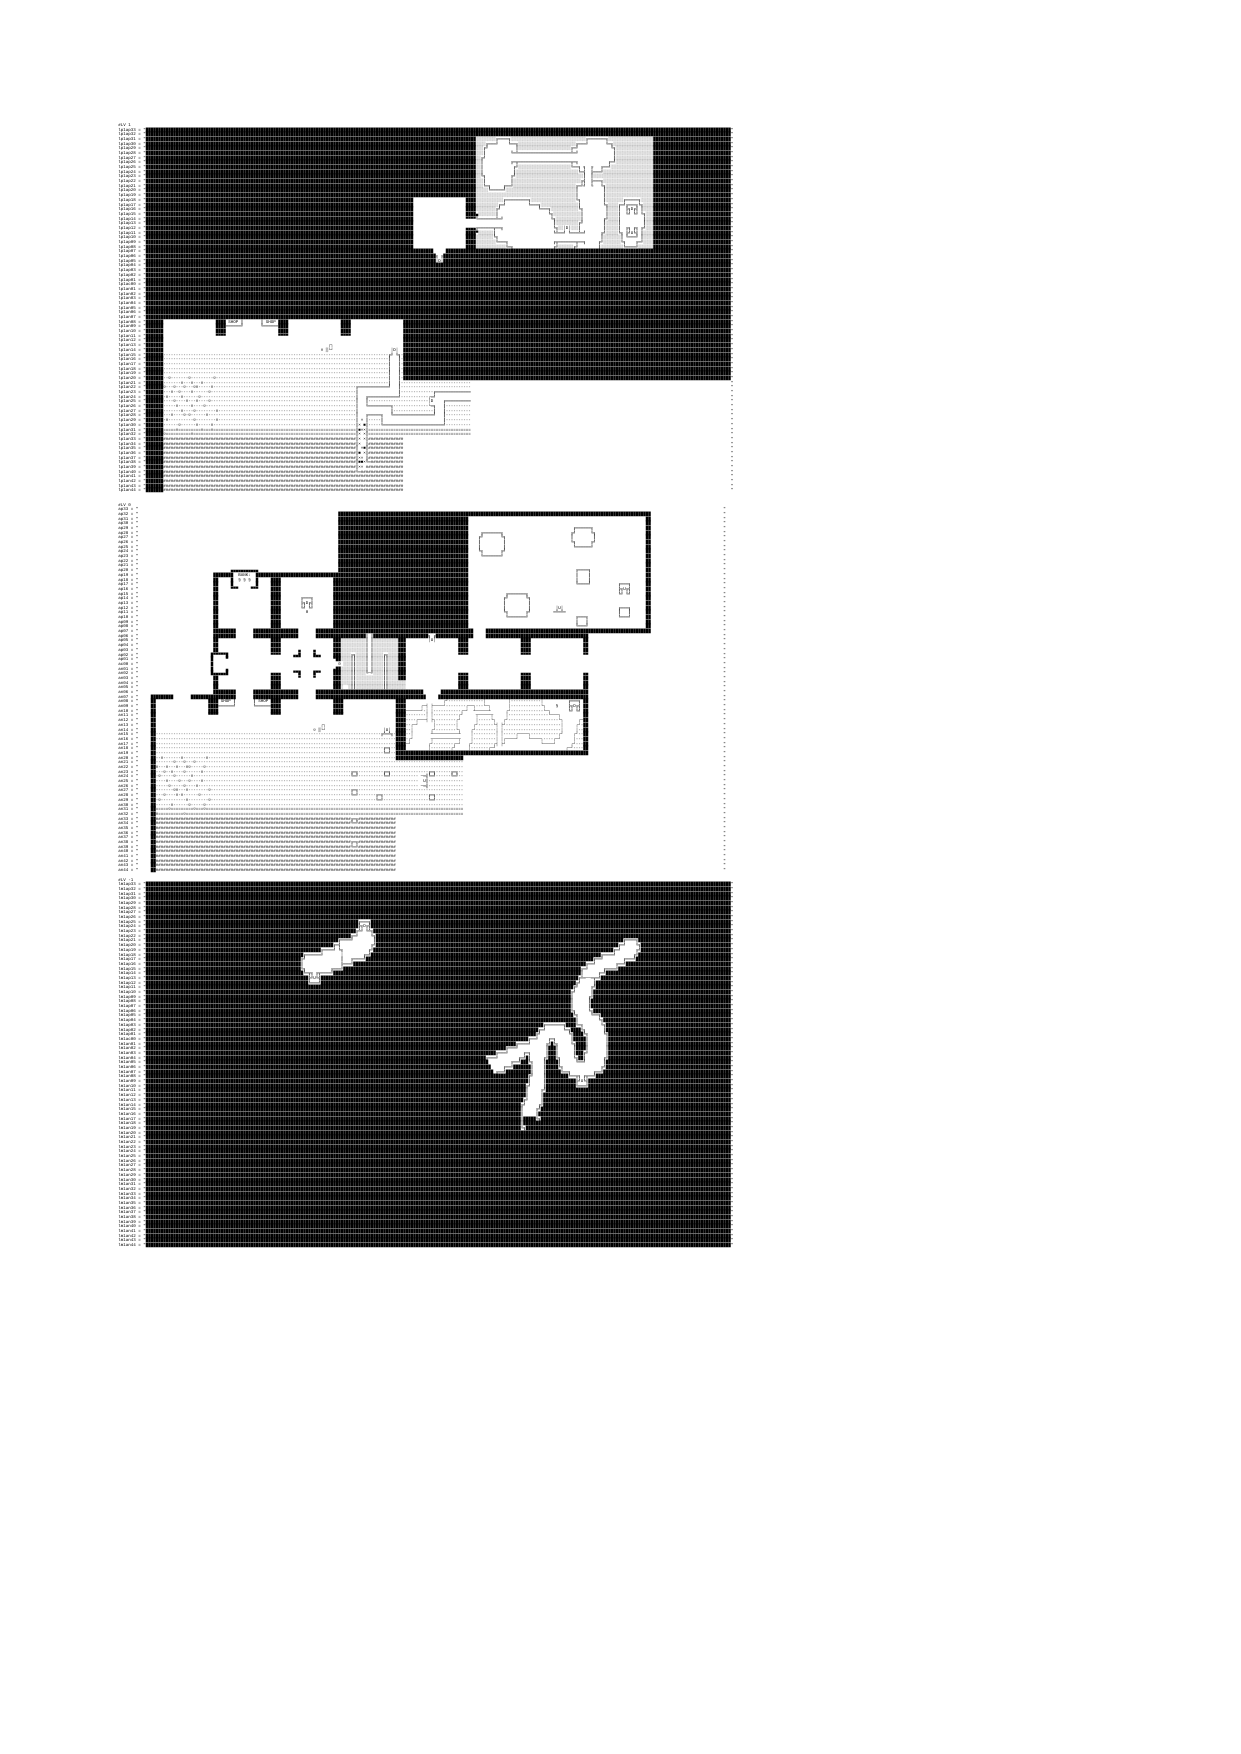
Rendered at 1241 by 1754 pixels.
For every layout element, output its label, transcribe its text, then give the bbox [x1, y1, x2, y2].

text lm1an40 = "██████████████████████████████████████████████████████████████████████████████████████████████████████████████████████████████████████████████████████████████████████████████████████████████████████████████████████████████████████████" [118, 1224, 1122, 1229]
text lm1an43 = "██████████████████████████████████████████████████████████████████████████████████████████████████████████████████████████████████████████████████████████████████████████████████████████████████████████████████████████████████████████" [118, 1238, 1122, 1243]
text lm1an38 = "██████████████████████████████████████████████████████████████████████████████████████████████████████████████████████████████████████████████████████████████████████████████████████████████████████████████████████████████████████████" [118, 1215, 1122, 1220]
text ap31 = " ████████████████████████████████████████████████████ ██ " [651, 517, 1122, 521]
text lp1an22 = "███████¤---¤---¤---¤¤-----¤---------------------------------------------------------╔════════════╝ ║---------------------------- " [118, 385, 1122, 390]
text #LV -1 [118, 877, 1122, 882]
text lp1an37 = "███████#############################################################################║×× ║############## " [367, 456, 1122, 460]
text lp1ap15 = "███████████████████████████████████████████████████████████████████████████████████████████████████████████ ████▄░░░░░░░║ ╚╗░░░░░░░░░░░║ ║░░░░║ ╚╝ ╚╝ ╚╗░░░███████████████████████████████" [118, 212, 1122, 217]
text an28 = " ██---¤----¤-¤------¤------------------------------------------------------------╚═╝-------╔═╗------------------╔═╗----------- " [118, 793, 1122, 798]
text lp1an34 = "███████#############################################################################║× ║############## " [367, 442, 1122, 446]
text ac00 = " █ 0 ░░░║║░░░░║ ║░░░░║║░░░░███ " [118, 662, 1122, 667]
text lp1an04 = "██████████████████████████████████████████████████████████████████████████████████████████████████████████████████████████████████████████████████████████████████████████████████████████████████████████████████████████████████████████" [118, 301, 1122, 306]
text lp1an10 = "███████ ████ ████ ████ ███████████████████████████████████████████████████████████████████████████████████████████████████████████████████████████████████" [118, 329, 1122, 334]
text an04 = " ██ ████ ███░░░░║║░░░░░░░░░░░║║░░░░░░░ ████ ████ ██ " [588, 681, 1122, 685]
text an36 = " ██################################################################################################ " [156, 831, 1122, 835]
text lp1ap06 = "████████████████████████████████████████████████████████████████████████████████████████████████████████████████████╗ ╔███████████████████████████████████████████████████████████████████████████████████████████████████████████████████" [118, 254, 1122, 259]
text an16 = " ██------------------------------------------------------------------------------------------------████-┌┘ ┬──────────┬ │---------│ │┌────┘ └────┐----┌─┘ │---██ " [118, 737, 1122, 742]
text an25 = " ██----¤----¤---¤----¤-------------------------------------------------------------------------------------- U║-------------- " [118, 779, 1122, 784]
text lp1an26 = "███████-----¤-----¤----¤------------------------------------------------------------║ ╚═════════╗--------------└═╗ ║---------- " [118, 404, 1122, 409]
text lp1an43 = "███████################################################################################################ " [163, 484, 1122, 488]
text lp1an25 = "███████----¤----¤---¤----¤----------------------------------------------------------║ ║------------------------│D ╔══════════ " [118, 399, 1122, 404]
text ap09 = " ██ ████ ██████████████████████████████████████████████████████ ║ ║ ██ " [651, 620, 1122, 624]
text an39 = " ██##############################################################################╚═╝############### " [156, 845, 1122, 849]
text ap29 = " ████████████████████████████████████████████████████ ╔══════╗ ██ " [118, 526, 1122, 531]
text lm1an44 = "██████████████████████████████████████████████████████████████████████████████████████████████████████████████████████████████████████████████████████████████████████████████████████████████████████████████████████████████████████████" [118, 1243, 1122, 1248]
text lm1ap29 = "██████████████████████████████████████████████████████████████████████████████████████████████████████████████████████████████████████████████████████████████████████████████████████████████████████████████████████████████████████████" [118, 901, 1122, 906]
text an44 = " ██################################################################################################ " [118, 868, 1122, 873]
text an15 = " ██------------------------------------------------------------------------------------------╔╩═╩╗-████--│ ┴──────────┴ │---------│ │-----┌────┐-----------┌┘ ┌┘--██ " [118, 732, 1122, 737]
text an34 = " ██##############################################################################╚═╝############### " [118, 821, 1122, 826]
text lp1ap23 = "████████████████████████████████████████████████████████████████████████████████████████████████████████████████████████████████████░░╚╗ ╔╝░░░░░░░░░░░░░░░░░░░░░░░░░░░║ ║░░░░░░░░░░░░░░░░░░░░░░░░███████████████████████████████" [118, 174, 1122, 179]
text lp1ap04 = "██████████████████████████████████████████████████████████████████████████████████████████████████████████████████████████████████████████████████████████████████████████████████████████████████████████████████████████████████████████" [118, 263, 1122, 268]
text lm1ap07 = "██████████████████████████████████████████████████████████████████████████████████████████████████████████████████████████████████████████████████████████████████████████║ ║████████████████████████████████████████████████████████" [118, 1004, 1122, 1009]
text lp1ap12 = "███████████████████████████████████████████████████████████████████████████████████████████████████████████ ▄▄▄▄╔══════╦══╗ ╚╗░░│D│░░░║ ║░░░░░║ ╔╗ ╔╗ ╔╝░░░███████████████████████████████" [118, 226, 1122, 231]
text lp1an36 = "███████#############################################################################║■ ×║############## " [118, 451, 1122, 456]
text an38 = " ██##############################################################################╔═╗############### " [118, 840, 1122, 845]
text lp1an30 = "███████------¤------¤-----¤---------------------------------------------------------║× ■║-----╚════════════════════════╝---------- " [367, 423, 1122, 427]
text lm1an30 = "██████████████████████████████████████████████████████████████████████████████████████████████████████████████████████████████████████████████████████████████████████████████████████████████████████████████████████████████████████████" [118, 1177, 1122, 1182]
text lm1ac00 = "█████████████████████████████████████████████████████████████████████████████████████████████████████████████████████████████████████████████████████████╔══╝ ╔═╗ ║█████║ ║█████████████████████████████████████████████████" [118, 1037, 1122, 1042]
text ap02 = " █▀▀▀▀▀█ ▀▀▀▀ ▄▄█ █▄▄ ███░░░░╔╗░░░░║ ║░░░░╔╗░░░░███ ▀▀▀▀ ▀▀▀▀ ▀▀ " [118, 652, 1122, 657]
text an42 = " ██################################################################################################ " [156, 859, 1122, 863]
text lp1an27 = "███████-------¤----¤--------¤-------------------------------------------------------║ ║----------------║ ║---------- " [445, 409, 1122, 413]
text an22 = " ██¤---¤---¤---¤¤-----¤------------------------------------------------------------------------------------------------------- " [118, 765, 1122, 770]
text lp1ap33 = "██████████████████████████████████████████████████████████████████████████████████████████████████████████████████████████████████████████████████████████████████████████████████████████████████████████████████████████████████████████" [118, 127, 1122, 132]
text ap13 = " ██ ████ ╠╗D╔╣ ██████████████████████████████████████████████████████ ║ ║ ██ " [118, 601, 1122, 606]
text ap01 = " █ ▀ ▀██░░░░║║░░░░║ ║░░░░║║░░░░███ " [118, 657, 1122, 662]
text ap30 = " ████████████████████████████████████████████████████ ██ " [118, 521, 1122, 526]
text ap03 = " ██ ████ ▄ ▄ ███░░░░░░░░░░║ ║░░░░░░░░░░███ ████ ████ ██ " [588, 648, 1122, 652]
text lm1ap27 = "██████████████████████████████████████████████████████████████████████████████████████████████████████████████████████████████████████████████████████████████████████████████████████████████████████████████████████████████████████████" [118, 910, 1122, 915]
text lm1ap32 = "██████████████████████████████████████████████████████████████████████████████████████████████████████████████████████████████████████████████████████████████████████████████████████████████████████████████████████████████████████████" [118, 887, 1122, 892]
text an33 = " ██##############################################################################╔═╗############### " [156, 817, 1122, 821]
text ap08 = " ██ ████ ██████████████████████████████████████████████████████ ╚═══╝ ██ " [118, 624, 1122, 629]
text lm1ap33 = "██████████████████████████████████████████████████████████████████████████████████████████████████████████████████████████████████████████████████████████████████████████████████████████████████████████████████████████████████████████" [118, 882, 1122, 887]
text lp1ap25 = "████████████████████████████████████████████████████████████████████████████████████████████████████████████████████████████████████░░║ ╔╝░░░░░░░░░░░░░░░░░░░░░╚══╗ ╗ ╔ ╔══╝░░░░░░░░░░░░░░░░░███████████████████████████████" [118, 165, 1122, 170]
text lp1ap01 = "██████████████████████████████████████████████████████████████████████████████████████████████████████████████████████████████████████████████████████████████████████████████████████████████████████████████████████████████████████████" [118, 277, 1122, 282]
text lp1ap19 = "████████████████████████████████████████████████████████████████████████████████████████████████████████████████████████████████████░░░░░░░░░░░░░░░░░░░░░░░░░░░░░░░░░░░░░░░░║ ║░░░░░░░░░░░░░░░░░░░███████████████████████████████" [118, 193, 1122, 198]
text lp1an20 = "███████--¤-------¤---------¤---------------------------------------------------------------------║ ║-███████████████████████████████████████████████████████████████████████████████████████████████████████████████████████████████████" [118, 376, 1122, 381]
text lm1an15 = "██████████████████████████████████████████████████████████████████████████████████████████████████████████████████████████████████████████████████████║ ╔╝████████████████████████████████████████████████████████████████████████████" [118, 1107, 1122, 1112]
text an31 = " ██=====¤=========¤===¤======================================================================================================= " [118, 807, 1122, 812]
text lp1ap16 = "███████████████████████████████████████████████████████████████████████████████████████████████████████████ ████░░░░░░░░╔╝ ╚═══╗░░░░░░░░░░░╚╗ ║░░░░║ ╠╗D╔╣ ║░░░░███████████████████████████████" [118, 207, 1122, 212]
text lp1an38 = "███████#############################################################################║■■×╚═############# " [118, 460, 1122, 465]
text lm1an35 = "██████████████████████████████████████████████████████████████████████████████████████████████████████████████████████████████████████████████████████████████████████████████████████████████████████████████████████████████████████████" [118, 1201, 1122, 1206]
text an24 = " ██-¤-----¤------¤---------------------------------------------------------------╚═╝----------╚═╝----------- ─═╣╚═╝------╚═╝-- " [118, 774, 1122, 779]
text lm1ap21 = "█████████████████████████████████████████████████████████████████████████████╔════╝ ║███████████████████████████████████████████████████████████████████████████████████████████████████╔════╗█████████████████████████████████████" [118, 938, 1122, 943]
text an11 = " ██ ▀▀▀▀ ▀▀▀▀ ▀▀▀▀ ████--------│ │----------┌┘ ┬─────┬ │----------------└───┐ ██ " [118, 713, 1122, 718]
text an29 = " ██-¤----------¤--------¤------------------------------------------------------------------╚═╝------------------╚═╝----------- " [156, 798, 1122, 802]
text lp1ap29 = "████████████████████████████████████████████████████████████████████████████████████████████████████████████████████████████████████░░░╔╝ ║░░░░░░░░░░░░░░░░░░░░░╔═╝ ╚╗░░░░░░░░░░░░░░░███████████████████████████████" [118, 146, 1122, 151]
text lm1ap24 = "█████████████████████████████████████████████████████████████████████████████████████╠╗D╔╣████████████████████████████████████████████████████████████████████████████████████████████████████████████████████████████████████████████████" [118, 924, 1122, 929]
text an43 = " ██################################################################################################ " [118, 863, 1122, 868]
text lm1ap08 = "██████████████████████████████████████████████████████████████████████████████████████████████████████████████████████████████████████████████████████████████████████████║ ║████████████████████████████████████████████████████████" [118, 999, 1122, 1004]
text lp1an17 = "███████------------------------------------------------------------------------------------------║ ║-███████████████████████████████████████████████████████████████████████████████████████████████████████████████████████████████████" [118, 362, 1122, 367]
text an26 = " ██-----¤-----¤----¤---------------------------------------------------------------------------------------- ─═╣-------------- " [427, 784, 1122, 788]
text an14 = " ██ ¤ ▒└┘ │U│ ████--│ ┌┘--------└┐ ┌┘--------│ │-----------------------│ │--██ " [118, 727, 1122, 732]
text lp1ap07 = "███████████████████████████████████████████████████████████████████████████████████████████████████████████████████ ██████████████████████████████████████████████████████████████████████████████████████████████████████████████████" [118, 249, 1122, 254]
text an41 = " ██################################################################################################ " [118, 854, 1122, 859]
text lp1ap09 = "███████████████████████████████████████████████████████████████████████████████████████████████████████████ ████░░░░░░░░╚═══╗ ╔╦═══════╦══╗ ╔╝░░░░░░░╚╗ ╔═╝░░░░███████████████████████████████" [118, 240, 1122, 245]
text lm1ap20 = "███████████████████████████████████████████████████████████████████████████╔═╣ ╔╝█████████████████████████████████████████████████████████████████████████████████████████████████╔═╝ ╚╗████████████████████████████████████" [118, 943, 1122, 948]
text lm1an12 = "████████████████████████████████████████████████████████████████████████████████████████████████████████████████████████████████████████████████████████║ ║███████████████████████████████████████████████████████████████████████████" [118, 1093, 1122, 1098]
text lp1ap10 = "███████████████████████████████████████████████████████████████████████████████████████████████████████████ ████░░░░░░░╚╗ ║░░░░░░░║ ╚═══╝ ║░░░░███████████████████████████████" [118, 235, 1122, 240]
text lp1ap13 = "███████████████████████████████████████████████████████████████████████████████████████████████████████████ ║░░░░░░░░░╔╝ ║░░░░░║ ║░░░███████████████████████████████" [118, 221, 1122, 226]
text lm1an27 = "██████████████████████████████████████████████████████████████████████████████████████████████████████████████████████████████████████████████████████████████████████████████████████████████████████████████████████████████████████████" [118, 1163, 1122, 1168]
text lm1ap18 = "███████████████████████████████████████████████████████████████╔══════╝ │ ╔═╝████████████████████████████████████████████████████████████████████████████████████████████╔════╝ ╔╝█████████████████████████████████████" [118, 952, 1122, 957]
text lm1an28 = "██████████████████████████████████████████████████████████████████████████████████████████████████████████████████████████████████████████████████████████████████████████████████████████████████████████████████████████████████████████" [118, 1168, 1122, 1173]
text lm1an41 = "██████████████████████████████████████████████████████████████████████████████████████████████████████████████████████████████████████████████████████████████████████████████████████████████████████████████████████████████████████████" [118, 1229, 1122, 1234]
text lm1ap17 = "██████████████████████████████████████████████████████████████╔╝ ║ ╔════╝███████████████████████████████████████████████████████████████████████████████████████████╔══╝ ╔═══╝██████████████████████████████████████" [118, 957, 1122, 962]
text lp1an32 = "███████¤==========¤=================================================================║× ×║========================================= " [118, 432, 1122, 437]
text lp1an39 = "███████#############################################################################║×× ############### " [118, 465, 1122, 470]
text lp1an28 = "███████---¤----¤-¤------¤-----------------------------------------------------------║ ╔═════╗ ╚════════════════╝ ║---------- " [118, 413, 1122, 418]
text lp1an15 = "███████------------------------------------------------------------------------------------------╔╝ ╚╗-███████████████████████████████████████████████████████████████████████████████████████████████████████████████████████████████████" [118, 352, 1122, 357]
text lp1an41 = "███████################################################################################################ " [118, 474, 1122, 479]
text lp1an03 = "██████████████████████████████████████████████████████████████████████████████████████████████████████████████████████████████████████████████████████████████████████████████████████████████████████████████████████████████████████████" [118, 296, 1122, 301]
text lp1an19 = "███████------------------------------------------------------------------------------------------║ ║-███████████████████████████████████████████████████████████████████████████████████████████████████████████████████████████████████" [118, 371, 1122, 376]
text ap21 = " ████████████████████████████████████████████████████ ██ " [118, 563, 1122, 568]
text an27 = " ██-------¤¤---¤--------¤--------------------------------------------------------╔═╗------------------------------------------ " [118, 788, 1122, 793]
text an21 = " ██-------¤---¤---¤----------------------------------------------------------------------------------------------------------- " [118, 760, 1122, 765]
text lm1ap14 = "███████████████████████████████████████████████████████████████╚═╦╗ ╔╦════╝███████████████████████████████████████████████████████████████████████████████████████████████████║ ╔═╝██████████████████████████████████████████████████" [118, 971, 1122, 976]
text an03 = " ██ ████ ▀ ▀ ███░░░░║║░░░░░░░░░░░║║░░░░███ ████ ████ ██ " [118, 676, 1122, 681]
text lm1an05 = "█████████████████████████████████████████████████████████████████████████████████████████████████████████████████████████████████████████ ╔══╝███╚╗ ║█████║ ╚══╝ ║██████████████████████████████████████████████████" [118, 1060, 1122, 1065]
text an18 = " ██-------------------------------------------------------------------------------------------╔═╗--████ │--------┌┘ │-------┌─┘ ┌─┘----██ " [118, 746, 1122, 751]
text lm1an06 = "██████████████████████████████████████████████████████████████████████████████████████████████████████████████████████████████████████████ ╔══╝███████║ ║█████╚╗ ╔╝██████████████████████████████████████████████████" [118, 1065, 1122, 1070]
text lp1ap28 = "████████████████████████████████████████████████████████████████████████████████████████████████████████████████████████████████████░░░║ ╚═╩═════════════════════╩═╝ ║░░░░░░░░░░░░░░░███████████████████████████████" [118, 151, 1122, 156]
text lm1ap30 = "██████████████████████████████████████████████████████████████████████████████████████████████████████████████████████████████████████████████████████████████████████████████████████████████████████████████████████████████████████████" [118, 896, 1122, 901]
text lm1an34 = "██████████████████████████████████████████████████████████████████████████████████████████████████████████████████████████████████████████████████████████████████████████████████████████████████████████████████████████████████████████" [118, 1196, 1122, 1201]
text lp1ap03 = "██████████████████████████████████████████████████████████████████████████████████████████████████████████████████████████████████████████████████████████████████████████████████████████████████████████████████████████████████████████" [118, 268, 1122, 273]
text lp1ap32 = "██████████████████████████████████████████████████████████████████████████████████████████████████████████████████████████████████████████████████████████████████████████████████████████████████████████████████████████████████████████" [118, 132, 1122, 137]
text lp1an42 = "███████################################################################################################ " [118, 479, 1122, 484]
text ap24 = " ████████████████████████████████████████████████████ ╚╗ ╔╝ ██ " [118, 549, 1122, 554]
text ap15 = " ██ ████ ██████████████████████████████████████████████████████ ╔═══════╗ ╚╝ ╚╝ ██ " [651, 592, 1122, 596]
text ap25 = " ████████████████████████████████████████████████████ ║ ║ ╚══════╝ ██ " [651, 545, 1122, 549]
text an08 = " ██ ████ SHOP ║ ║ SHOP ████ ████ ████ ┌┘--------------│ │------------│ ╔═══╗ ██ " [118, 699, 1122, 704]
text an05 = " ██ ████ ███░ ░║║░░░░░░░░░░░║║░░░░░░░ ████ ████ ██ " [118, 685, 1122, 690]
text ap18 = " ██ █ § § § █ ████ ██████████████████████████████████████████████████████ ║ ║ ██ " [118, 577, 1122, 582]
text lp1an35 = "███████#############################################################################║ ×■║############## " [118, 446, 1122, 451]
text lm1ap05 = "███████████████████████████████████████████████████████████████████████████████████████████████████████████████████████████████████████████████████████████████████████████╚╗ ╚══╗████████████████████████████████████████████████████" [118, 1013, 1122, 1018]
text ap27 = " ████████████████████████████████████████████████████ ╔╝ ╚╗ ║ ║ ██ " [118, 535, 1122, 540]
text lp1an06 = "██████████████████████████████████████████████████████████████████████████████████████████████████████████████████████████████████████████████████████████████████████████████████████████████████████████████████████████████████████████" [118, 310, 1122, 315]
text lm1an16 = "██████████████████████████████████████████████████████████████████████████████████████████████████████████████████████████████████████████████████████║ ║█████████████████████████████████████████████████████████████████████████████" [118, 1112, 1122, 1117]
text lm1an19 = "██████████████████████████████████████████████████████████████████████████████████████████████████████████████████████████████████████████████████████╚╗██████████████████████████████████████████████████████████████████████████████████" [118, 1126, 1122, 1131]
text lm1ap10 = "██████████████████████████████████████████████████████████████████████████████████████████████████████████████████████████████████████████████████████████████████████████╔╝ ║███████████████████████████████████████████████████████" [118, 990, 1122, 995]
text ap11 = " ██ ████ 0 ██████████████████████████████████████████████████████ ╚╗ ╔╝ ═╩═╩═ ║ ║ ██ " [118, 610, 1122, 615]
text lm1an31 = "██████████████████████████████████████████████████████████████████████████████████████████████████████████████████████████████████████████████████████████████████████████████████████████████████████████████████████████████████████████" [118, 1182, 1122, 1187]
text an09 = " ██ ████══════╝ ╚══════████ ████ ████ ┌─┤ ├────┘--------┌──┐---└─┐ │------------└┐ § ╠╗D╔╣ ██ " [118, 704, 1122, 709]
text an37 = " ██################################################################################################ " [118, 835, 1122, 840]
text ap26 = " ████████████████████████████████████████████████████ ║ ║ ╚╗ ╔╝ ██ " [118, 540, 1122, 545]
text an02 = " █▄▄▄▄▄█ ▄▄▄▄ ▀▀█ █▀▀ ███░░░░║║░░░░╚─╝░░░░║║░░░░███ ▄▄▄▄ ▄▄▄▄ ▄▄ " [118, 671, 1122, 676]
text ap22 = " ████████████████████████████████████████████████████ ██ " [651, 559, 1122, 563]
text lp1an24 = "███████-¤-----¤------¤--------------------------------------------------------------║ ╔════════════╝-----------┌═╝ " [367, 395, 1122, 399]
text an40 = " ██################################################################################################ " [118, 849, 1122, 854]
text lp1an29 = "███████-¤----------¤--------¤-------------------------------------------------------║ × ║-----║ ║---------- " [118, 418, 1122, 423]
text an13 = " ██ ┌┐ ████--┌─┘ │--------│ ┌┘------└┤ ├┘----------------------│ ┌┘-██ " [588, 723, 1122, 727]
text lp1ap31 = "████████████████████████████████████████████████████████████████████████████████████████████████████████████████████████████████████░░░░░░░░╔════╗░░░░░░░░░░░░░░░░░░░░░░░░░░░░░░╔═══════╗░░░░░░░░░░░░░░░░░░███████████████████████████████" [118, 137, 1122, 142]
text lm1an21 = "██████████████████████████████████████████████████████████████████████████████████████████████████████████████████████████████████████████████████████████████████████████████████████████████████████████████████████████████████████████" [118, 1135, 1122, 1140]
text lp1ac00 = "██████████████████████████████████████████████████████████████████████████████████████████████████████████████████████████████████████████████████████████████████████████████████████████████████████████████████████████████████████████" [118, 282, 1122, 287]
text an30 = " ██------¤------¤-----¤------------------------------------------------------------------------------------------------------- " [118, 802, 1122, 807]
text ap33 = " " [118, 507, 1122, 512]
text ap23 = " ████████████████████████████████████████████████████ ╚═══════╝ ██ " [118, 554, 1122, 559]
text lm1an32 = "██████████████████████████████████████████████████████████████████████████████████████████████████████████████████████████████████████████████████████████████████████████████████████████████████████████████████████████████████████████" [118, 1187, 1122, 1192]
text #LV 1 [118, 123, 1122, 127]
text lm1an18 = "██████████████████████████████████████████████████████████████████████████████████████████████████████████████████████████████████████████████████████║███████████████████████████████████████████████████████████████████████████████████" [118, 1121, 1122, 1126]
text an23 = " ██---¤--¤----¤------¤-----------------------------------------------------------╔═╗----------╔═╗---------------╔═╗------╔═╗-- " [156, 770, 1122, 774]
text lp1an16 = "███████------------------------------------------------------------------------------------------║ ║-███████████████████████████████████████████████████████████████████████████████████████████████████████████████████████████████████" [118, 357, 1122, 362]
text ap10 = " ██ ████ ██████████████████████████████████████████████████████ ╚═══════╝ ╔═══╗ ╚═══╝ ██ " [118, 615, 1122, 620]
text lm1an08 = "█████████████████████████████████████████████████████████████████████████████████████████████████████████████████████████████████████████████████████████╔╝ ║█████████╚══╦╗ ╔╦══╝██████████████████████████████████████████████████████" [118, 1074, 1122, 1079]
text lm1an25 = "██████████████████████████████████████████████████████████████████████████████████████████████████████████████████████████████████████████████████████████████████████████████████████████████████████████████████████████████████████████" [118, 1154, 1122, 1159]
text an32 = " ██¤==========¤=============================================================================================================== " [118, 812, 1122, 817]
text lm1an24 = "██████████████████████████████████████████████████████████████████████████████████████████████████████████████████████████████████████████████████████████████████████████████████████████████████████████████████████████████████████████" [118, 1149, 1122, 1154]
text lm1ap13 = "█████████████████████████████████████████████████████████████████╠╝U╚╣███████████████████████████████████████████████████████████████████████████████████████████████████████╔╩═──═╦═╝████████████████████████████████████████████████████" [118, 976, 1122, 981]
text lp1ap22 = "████████████████████████████████████████████████████████████████████████████████████████████████████████████████████████████████████░░░║ ║░░░░░░░░░░░░░░░░░░░░░░░░░░░╔╣ ╠═══╗░░░░░░░░░░░░░░░░░░░░███████████████████████████████" [118, 179, 1122, 184]
text ap16 = " ██ ▀▀▀ ▀▀▀ ████ ██████████████████████████████████████████████████████ ╠╗U╔╣ ██ " [118, 587, 1122, 592]
text an10 = " ██ ████ ████ ████ ████──────┘-│ │-----------┌─┘ ┴─────┴ ┌┘-------------└─┐ ╚╝ ╚╝ ██ " [588, 709, 1122, 713]
text lp1an09 = "███████ ████══════╝ ╚══════████ ████ ███████████████████████████████████████████████████████████████████████████████████████████████████████████████████████████████████" [118, 324, 1122, 329]
text an35 = " ██################################################################################################ " [118, 826, 1122, 831]
text lm1ap26 = "██████████████████████████████████████████████████████████████████████████████████████████████████████████████████████████████████████████████████████████████████████████████████████████████████████████████████████████████████████████" [118, 915, 1122, 920]
text ap20 = " ▄▄▄▄▄▄▄▄▄▄▄ ████████████████████████████████████████████████████ ╔════╗ ██ " [118, 568, 1122, 573]
text ap28 = " ████████████████████████████████████████████████████ ╔═══════╗ ╔╝ ╚╗ ██ " [651, 531, 1122, 535]
text an01 = " █ ▄ ▄██░░░░║║░░░░║ ║░░░░║║░░░░███ " [406, 667, 1122, 671]
text ap17 = " ██ █ █ ████ ██████████████████████████████████████████████████████ ╚════╝ ╔═══╗ ██ " [118, 582, 1122, 587]
text ap32 = " █████████████████████████████████████████████████████████████████████████████████████████████████████████████████████████████ " [118, 512, 1122, 517]
text lm1an37 = "██████████████████████████████████████████████████████████████████████████████████████████████████████████████████████████████████████████████████████████████████████████████████████████████████████████████████████████████████████████" [118, 1210, 1122, 1215]
text lm1an02 = "████████████████████████████████████████████████████████████████████████████████████████████████████████████████████████████████████████████████╔═══╝ ║███║ ║████║ ║█████████████████████████████████████████████████" [118, 1046, 1122, 1051]
text lp1an12 = "███████ ███████████████████████████████████████████████████████████████████████████████████████████████████████████████████████████████████" [118, 338, 1122, 343]
text lp1an40 = "███████#############################################################################╚═################# " [163, 470, 1122, 474]
text ap14 = " ██ ████ ╔═══╗ ██████████████████████████████████████████████████████ ╔╝ ╚╗ ██ " [118, 596, 1122, 601]
text lm1ap16 = "██████████████████████████████████████████████████████████████║ ╠═══╝█████████████████████████████████████████████████████████████████████████████████████████████╔══╝ ╔══╝██████████████████████████████████████████" [118, 962, 1122, 967]
text lm1an14 = "██████████████████████████████████████████████████████████████████████████████████████████████████████████████████████████████████████████████████████╔╝ ╔╝███████████████████████████████████████████████████████████████████████████" [118, 1102, 1122, 1107]
text lp1ap26 = "████████████████████████████████████████████████████████████████████████████████████████████████████████████████████████████████████░░║ ╔═╦═════════════════════╦═╗ ╔═╝░░░░░░░░░░░░░░░███████████████████████████████" [118, 160, 1122, 165]
text lp1ap17 = "███████████████████████████████████████████████████████████████████████████████████████████████████████████ ████░░░░░░░░░╔═╝ ╚═══╗░░░░░░░░░░░░░░░║ ╚╗░░░░╔═╝╔═══╗╚╗░░░░███████████████████████████████" [118, 202, 1122, 207]
text lm1ap11 = "███████████████████████████████████████████████████████████████████████████████████████████████████████████████████████████████████████████████████████████████████████████╔╝ ╔╝██████████████████████████████████████████████████████" [118, 985, 1122, 990]
text lm1an11 = "████████████████████████████████████████████████████████████████████████████████████████████████████████████████████████████████████████████████████████║ ╔╝██████████████████████████████████████████████████████████████████████████" [118, 1088, 1122, 1093]
text ap05 = " ██ ████ ███░░░░░░░░░░║ ║░░░░░░░░░░███ │U│ ████ ████ ██ " [118, 638, 1122, 643]
text lm1an03 = "████████████████████████████████████████████████████████████████████████████████████████████████████████████████████████████████████████████╔═══╝ ╔═╗ ║███║ ║███╔╝ ║█████████████████████████████████████████████████" [118, 1051, 1122, 1056]
text lm1an09 = "█████████████████████████████████████████████████████████████████████████████████████████████████████████████████████████████████████████████████████████║ ║████████████╠╝U╚╣█████████████████████████████████████████████████████████" [118, 1079, 1122, 1084]
text lm1an22 = "██████████████████████████████████████████████████████████████████████████████████████████████████████████████████████████████████████████████████████████████████████████████████████████████████████████████████████████████████████████" [118, 1140, 1122, 1145]
text lp1an13 = "███████ ┌┐ ███████████████████████████████████████████████████████████████████████████████████████████████████████████████████████████████████" [118, 343, 1122, 348]
text an06 = " █████████ ██████████████████ ███████████████████████████████████████████ ███████████████████████████████████████████████████████████ " [118, 690, 1122, 695]
text an12 = " ██ ████----┌───┤ ├┐--------┌┘ │-----└┐ ┌┘--------------------└┐ ┌─██ " [118, 718, 1122, 723]
text ap04 = " ██ ████ ███░░░░░░░░░░║ ║░░░░░░░░░░███ ████ ████ ██ " [118, 643, 1122, 648]
text lp1an44 = "███████################################################################################################ " [118, 488, 1122, 493]
text lp1ap20 = "████████████████████████████████████████████████████████████████████████████████████████████████████████████████████████████████████░░░░░╚═════╝░░░░░░░░░░░░░░░░░░░░░░░░░░░░║ ║░░░░░░░░░░░░░░░░░░░███████████████████████████████" [118, 188, 1122, 193]
text an19 = " ██-------------------------------------------------------------------------------------------╚═╝--█████████████████████████████████████████████████████████████████████████████ " [118, 751, 1122, 756]
text ap07 = " █████████ ██████████████████ ███████████████████████████████████████████████████████████████ ██████████████████████████████████████████████████████████████████ " [118, 629, 1122, 634]
text lm1ap01 = "████████████████████████████████████████████████████████████████████████████████████████████████████████████████████████████████████████████████████████████╔╝ ╚╗████╚╗ ╚╗█████████████████████████████████████████████████" [118, 1032, 1122, 1037]
text lp1an33 = "███████#############################################################################║× ×║############## " [118, 437, 1122, 442]
text lp1an01 = "██████████████████████████████████████████████████████████████████████████████████████████████████████████████████████████████████████████████████████████████████████████████████████████████████████████████████████████████████████████" [118, 287, 1122, 292]
text #LV 0 [118, 502, 1122, 507]
text lm1ap04 = "████████████████████████████████████████████████████████████████████████████████████████████████████████████████████████████████████████████████████████████████████████████║ ╚╗███████████████████████████████████████████████████" [118, 1018, 1122, 1023]
text lp1an23 = "███████---¤--¤----¤------¤----------------------------------------------------------║ ║-------------╔══════════════ " [118, 390, 1122, 395]
text lp1an07 = "██████████████████████████████████████████████████████████████████████████████████████████████████████████████████████████████████████████████████████████████████████████████████████████████████████████████████████████████████████████" [118, 315, 1122, 320]
text lp1an31 = "███████=====¤=========¤===¤=========================================================║■××║========================================= " [118, 427, 1122, 432]
text lm1ap02 = "█████████████████████████████████████████████████████████████████████████████████████████████████████████████████████████████████████████████████████████████╔═╝ ╚═╗████╚╗ ║██████████████████████████████████████████████████" [118, 1027, 1122, 1032]
text lp1an21 = "███████-------¤---¤---¤--------------------------------------------------------------------------║ ║---------------------------- " [400, 381, 1122, 385]
text lm1ap23 = "████████████████████████████████████████████████████████████████████████████████████╔╩╝ ╚╩╗███████████████████████████████████████████████████████████████████████████████████████████████████████████████████████████████████████████████" [118, 929, 1122, 934]
